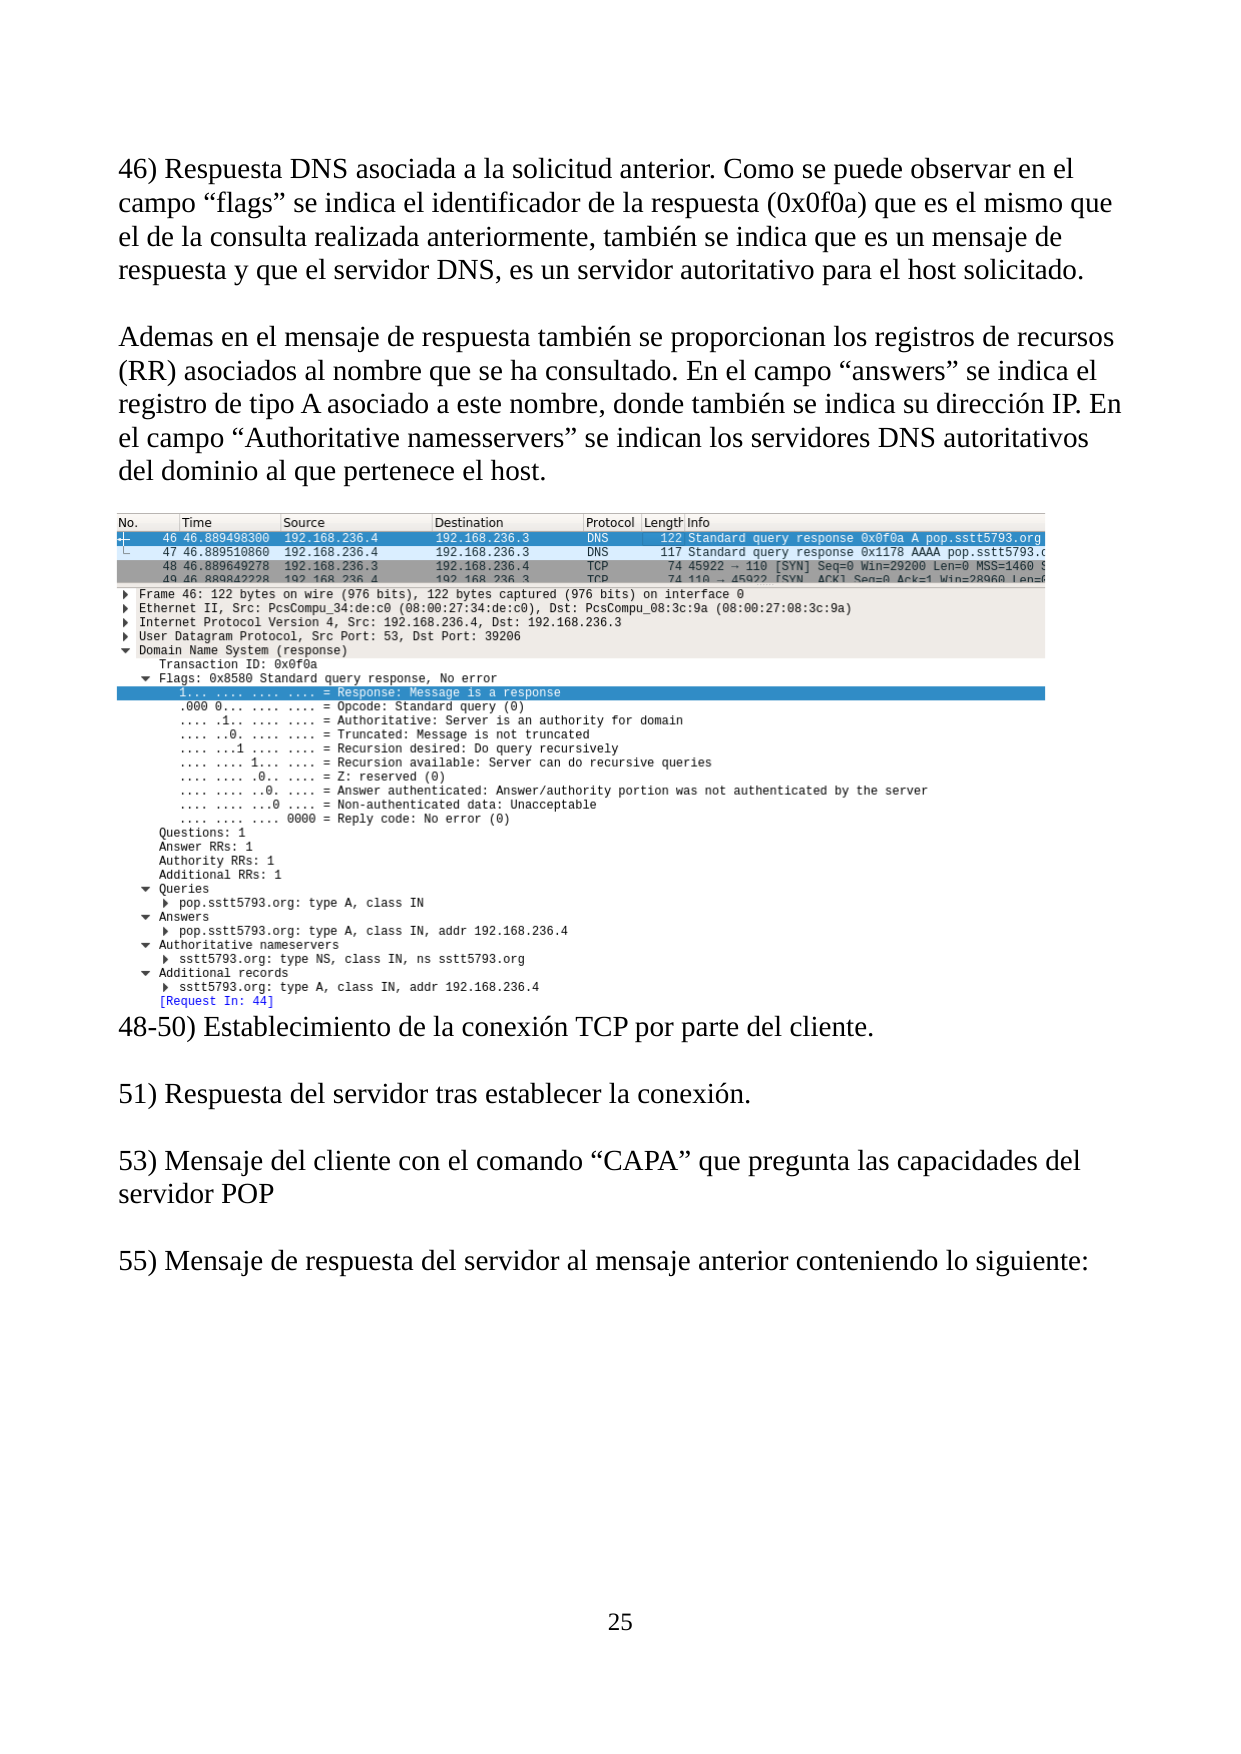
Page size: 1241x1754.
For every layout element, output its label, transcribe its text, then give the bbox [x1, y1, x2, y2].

text 53) Mensaje del cliente con el comando “CAPA” que pregunta las capacidades del servidor POP [118, 1143, 1122, 1210]
text 55) Mensaje de respuesta del servidor al mensaje anterior conteniendo lo siguiente: [118, 1243, 1122, 1277]
text 51) Respuesta del servidor tras establecer la conexión. [118, 1076, 1122, 1109]
text Ademas en el mensaje de respuesta también se proporcionan los registros de recursos (RR) asociados al nombre que se ha consultado. En el campo “answers” se indica el registro de tipo A asociado a este nombre, donde también se indica su dirección IP. En el campo “Authoritative namesservers” se indican los servidores DNS autoritativos del dominio al que pertenece el host. [118, 319, 1122, 487]
text 48-50) Establecimiento de la conexión TCP por parte del cliente. [118, 487, 1122, 1042]
text 46) Respuesta DNS asociada a la solicitud anterior. Como se puede observar en el campo “flags” se indica el identificador de la respuesta (0x0f0a) que es el mismo que el de la consulta realizada anteriormente, también se indica que es un mensaje de respuesta y que el servidor DNS, es un servidor autoritativo para el host solicitado. [118, 152, 1122, 286]
picture [116, 513, 1046, 1009]
